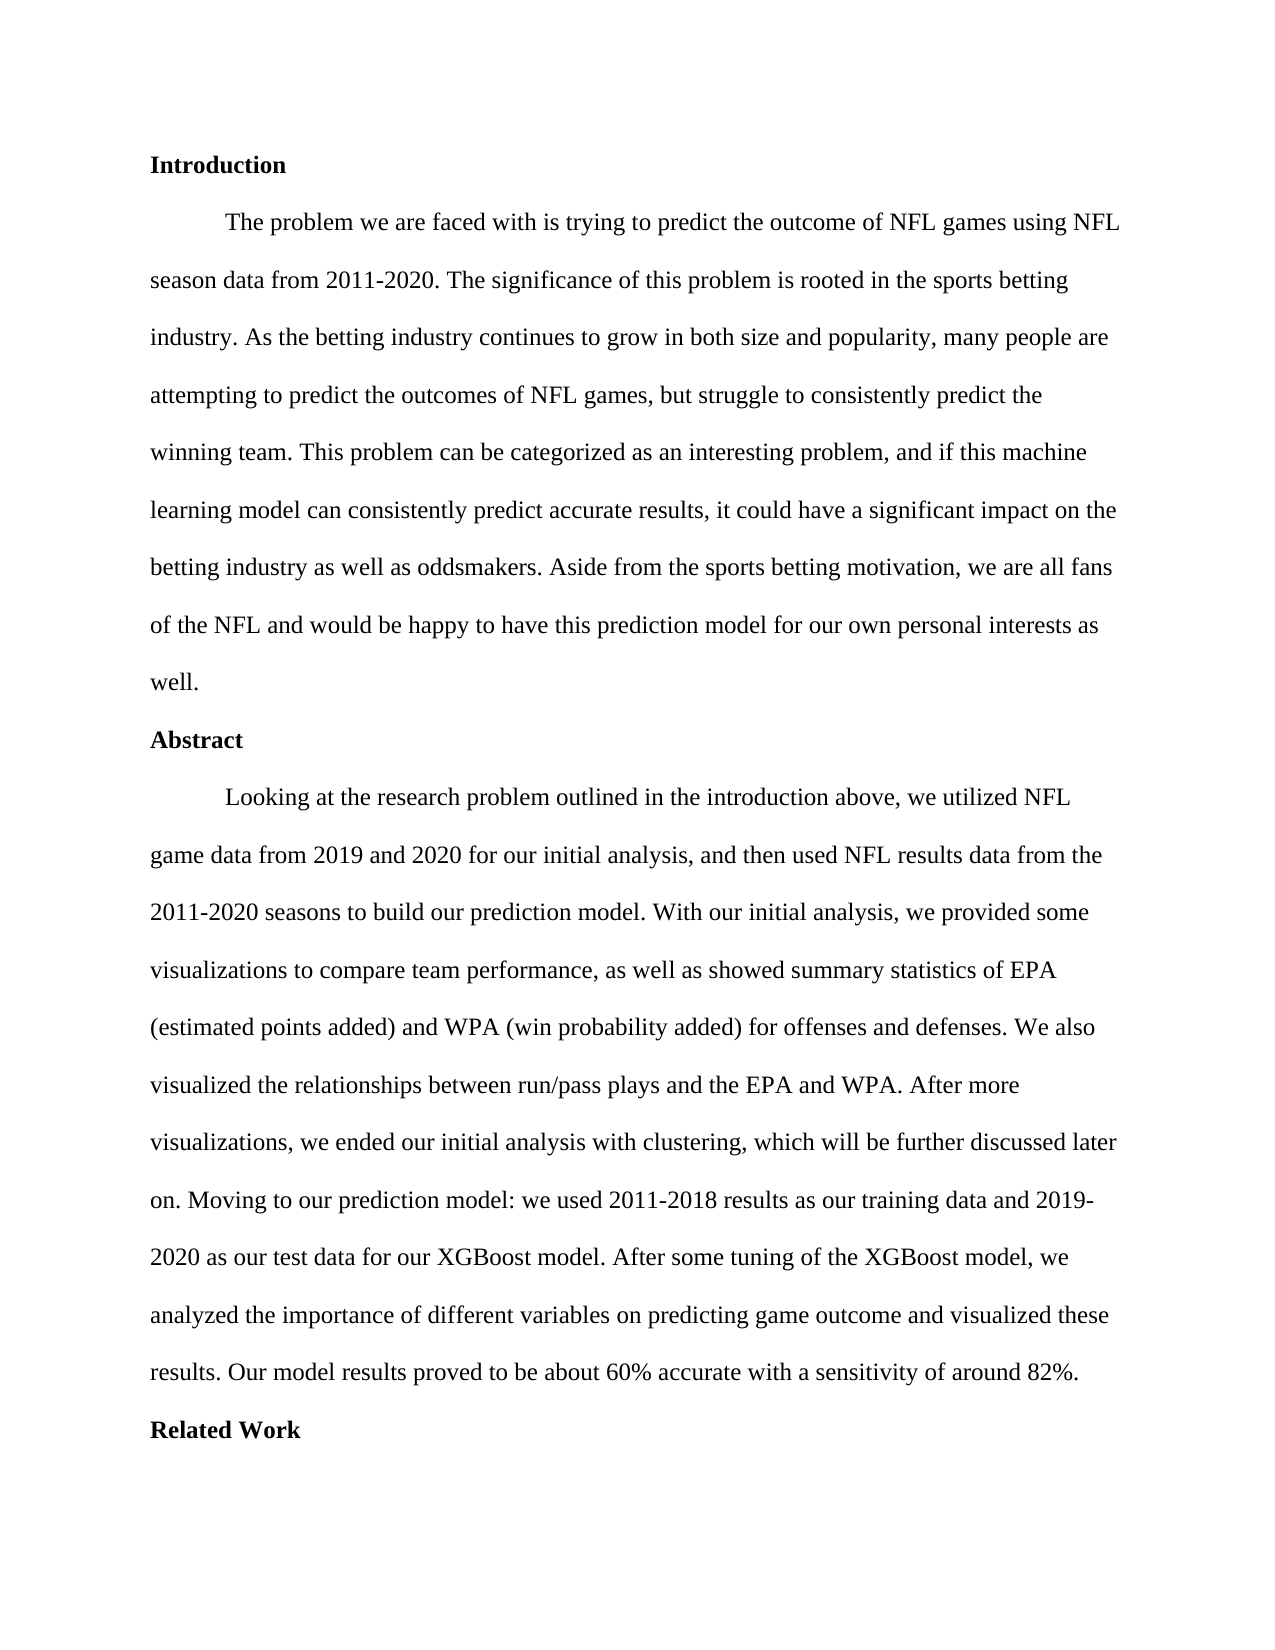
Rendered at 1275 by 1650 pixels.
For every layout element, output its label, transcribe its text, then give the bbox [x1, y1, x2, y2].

text Related Work [150, 1415, 1125, 1444]
text The problem we are faced with is trying to predict the outcome of NFL games using NFL season data from 2011-2020. The significance of this problem is rooted in the sports betting industry. As the betting industry continues to grow in both size and popularity, many people are attempting to predict the outcomes of NFL games, but struggle to consistently predict the winning team. This problem can be categorized as an interesting problem, and if this machine learning model can consistently predict accurate results, it could have a significant impact on the betting industry as well as oddsmakers. Aside from the sports betting motivation, we are all fans of the NFL and would be happy to have this prediction model for our own personal interests as well. [150, 207, 1125, 696]
text Introduction [150, 150, 1125, 179]
text Abstract [150, 725, 1125, 754]
text Looking at the research problem outlined in the introduction above, we utilized NFL game data from 2019 and 2020 for our initial analysis, and then used NFL results data from the 2011-2020 seasons to build our prediction model. With our initial analysis, we provided some visualizations to compare team performance, as well as showed summary statistics of EPA (estimated points added) and WPA (win probability added) for offenses and defenses. We also visualized the relationships between run/pass plays and the EPA and WPA. After more visualizations, we ended our initial analysis with clustering, which will be further discussed later on. Moving to our prediction model: we used 2011-2018 results as our training data and 2019-2020 as our test data for our XGBoost model. After some tuning of the XGBoost model, we analyzed the importance of different variables on predicting game outcome and visualized these results. Our model results proved to be about 60% accurate with a sensitivity of around 82%. [150, 782, 1125, 1386]
